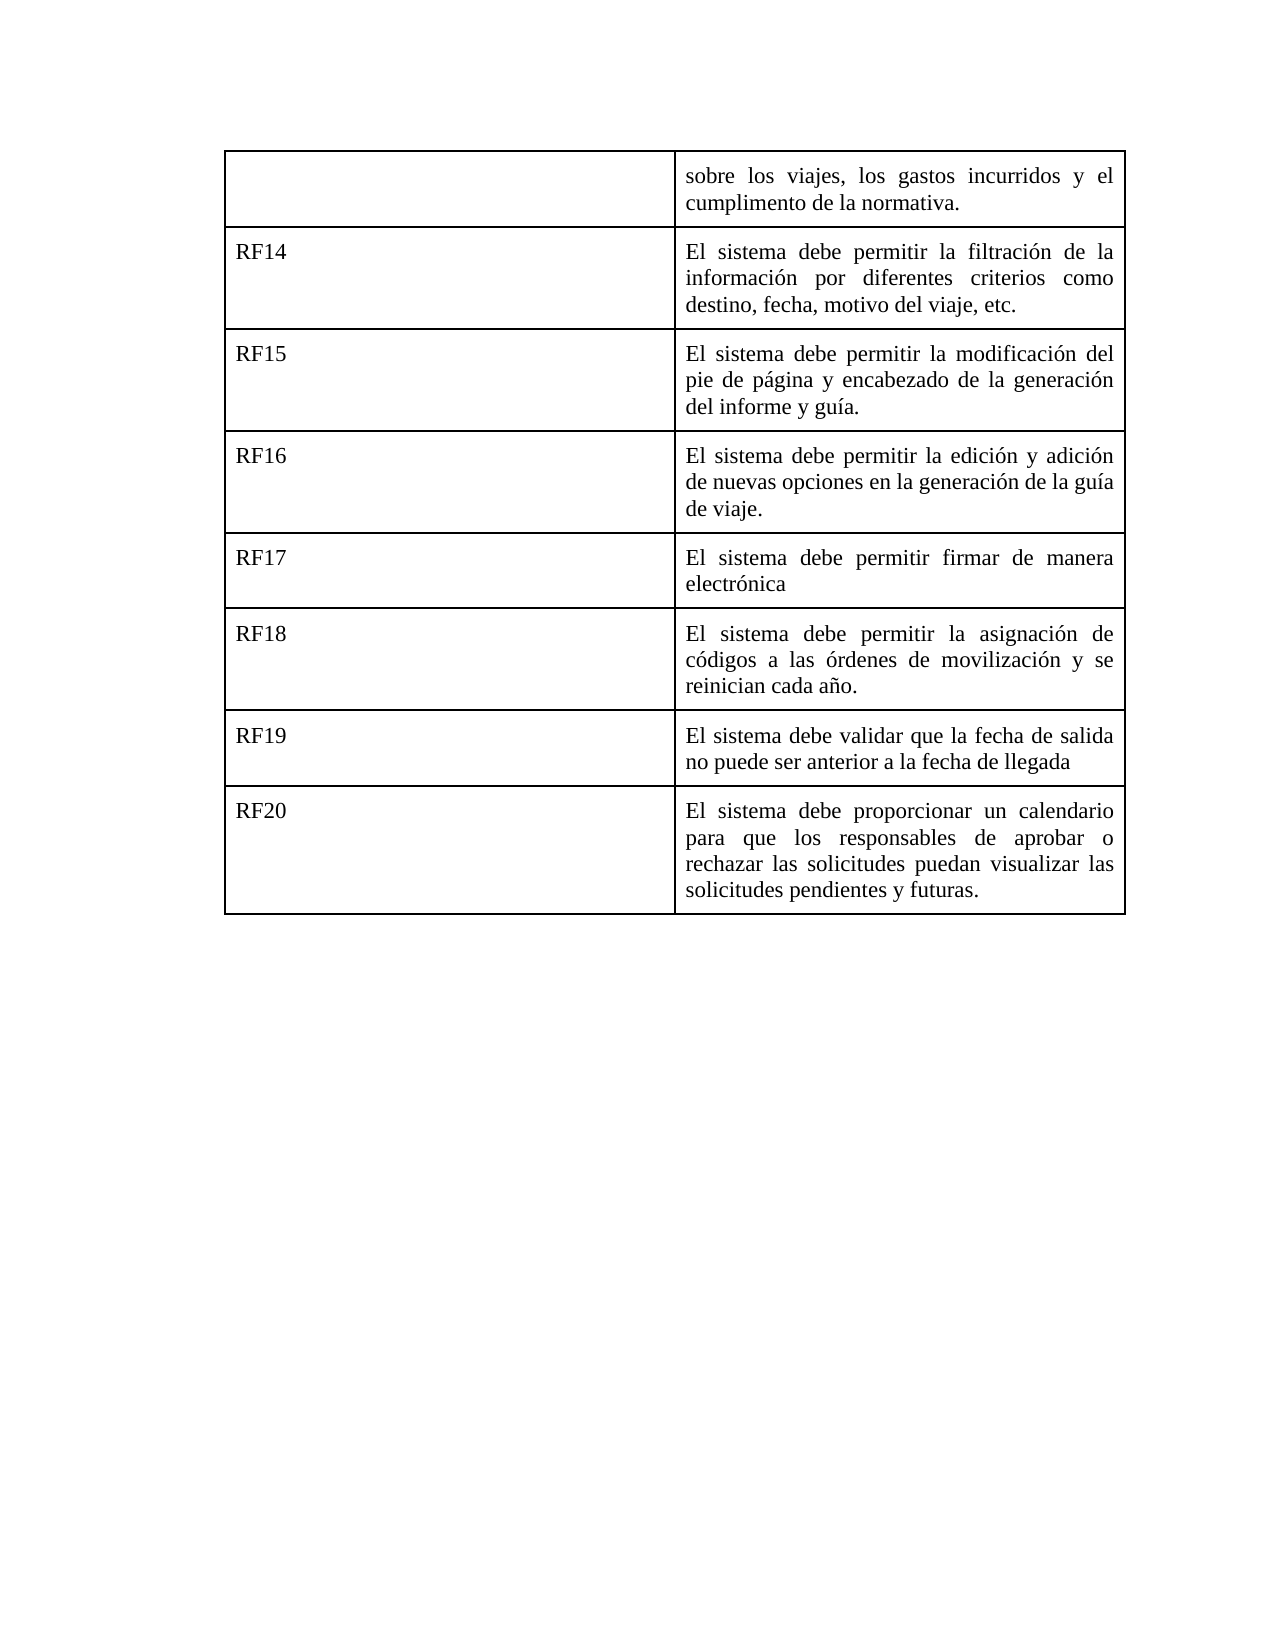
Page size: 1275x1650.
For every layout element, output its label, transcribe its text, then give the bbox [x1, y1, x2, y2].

table_cell RF14 [226, 228, 674, 328]
table_cell RF18 [226, 609, 674, 709]
table_cell El sistema debe proporcionar un calendario para que los responsables de aprobar o rechazar las solicitudes puedan visualizar las solicitudes pendientes y futuras. [676, 787, 1124, 913]
table_cell RF17 [226, 534, 674, 607]
table_cell El sistema debe validar que la fecha de salida no puede ser anterior a la fecha de llegada [676, 711, 1124, 785]
table_cell El sistema debe permitir la modificación del pie de página y encabezado de la generación del informe y guía. [676, 330, 1124, 429]
table_cell RF20 [226, 787, 674, 913]
table_cell [226, 152, 674, 226]
table_cell RF16 [226, 432, 674, 532]
table_cell El sistema debe permitir firmar de manera electrónica [676, 534, 1124, 607]
table_cell El sistema debe permitir la filtración de la información por diferentes criterios como destino, fecha, motivo del viaje, etc. [676, 228, 1124, 328]
table_cell RF15 [226, 330, 674, 429]
table_cell sobre los viajes, los gastos incurridos y el cumplimento de la normativa. [676, 152, 1124, 226]
table_cell El sistema debe permitir la asignación de códigos a las órdenes de movilización y se reinician cada año. [676, 609, 1124, 709]
table_cell RF19 [226, 711, 674, 785]
table_cell El sistema debe permitir la edición y adición de nuevas opciones en la generación de la guía de viaje. [676, 432, 1124, 532]
